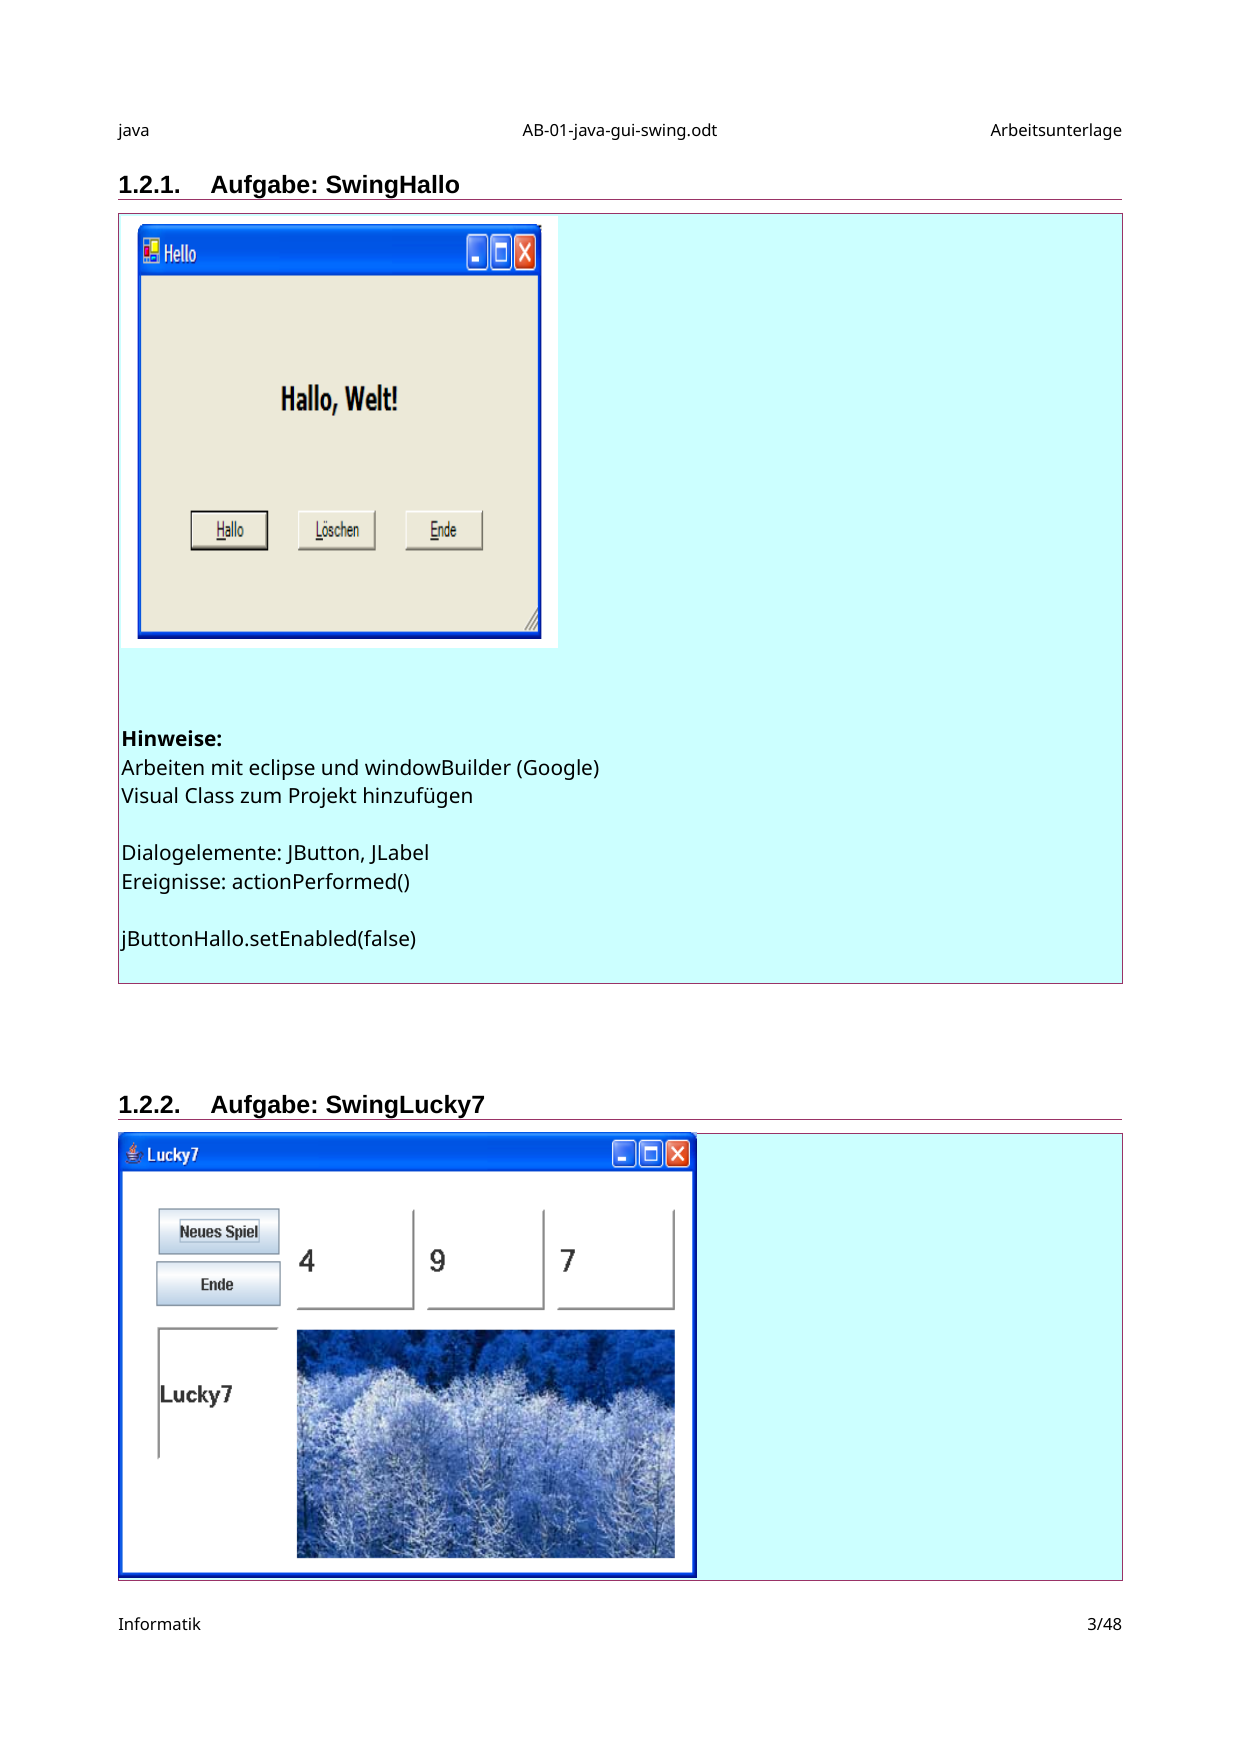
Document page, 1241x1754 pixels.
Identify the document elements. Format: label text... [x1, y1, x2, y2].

text Ereignisse: actionPerformed() [119, 864, 1122, 892]
text Visual Class zum Projekt hinzufügen [119, 778, 1122, 807]
text jButtonHallo.setEnabled(false) [119, 921, 1122, 949]
picture [118, 1132, 697, 1578]
picture [137, 224, 542, 639]
subtitle Aufgabe: SwingHallo [118, 170, 1122, 199]
subtitle Aufgabe: SwingLucky7 [118, 1090, 1122, 1119]
text Hinweise: [119, 722, 1122, 750]
text Arbeiten mit eclipse und windowBuilder (Google) [119, 750, 1122, 778]
text Dialogelemente: JButton, JLabel [119, 835, 1122, 864]
